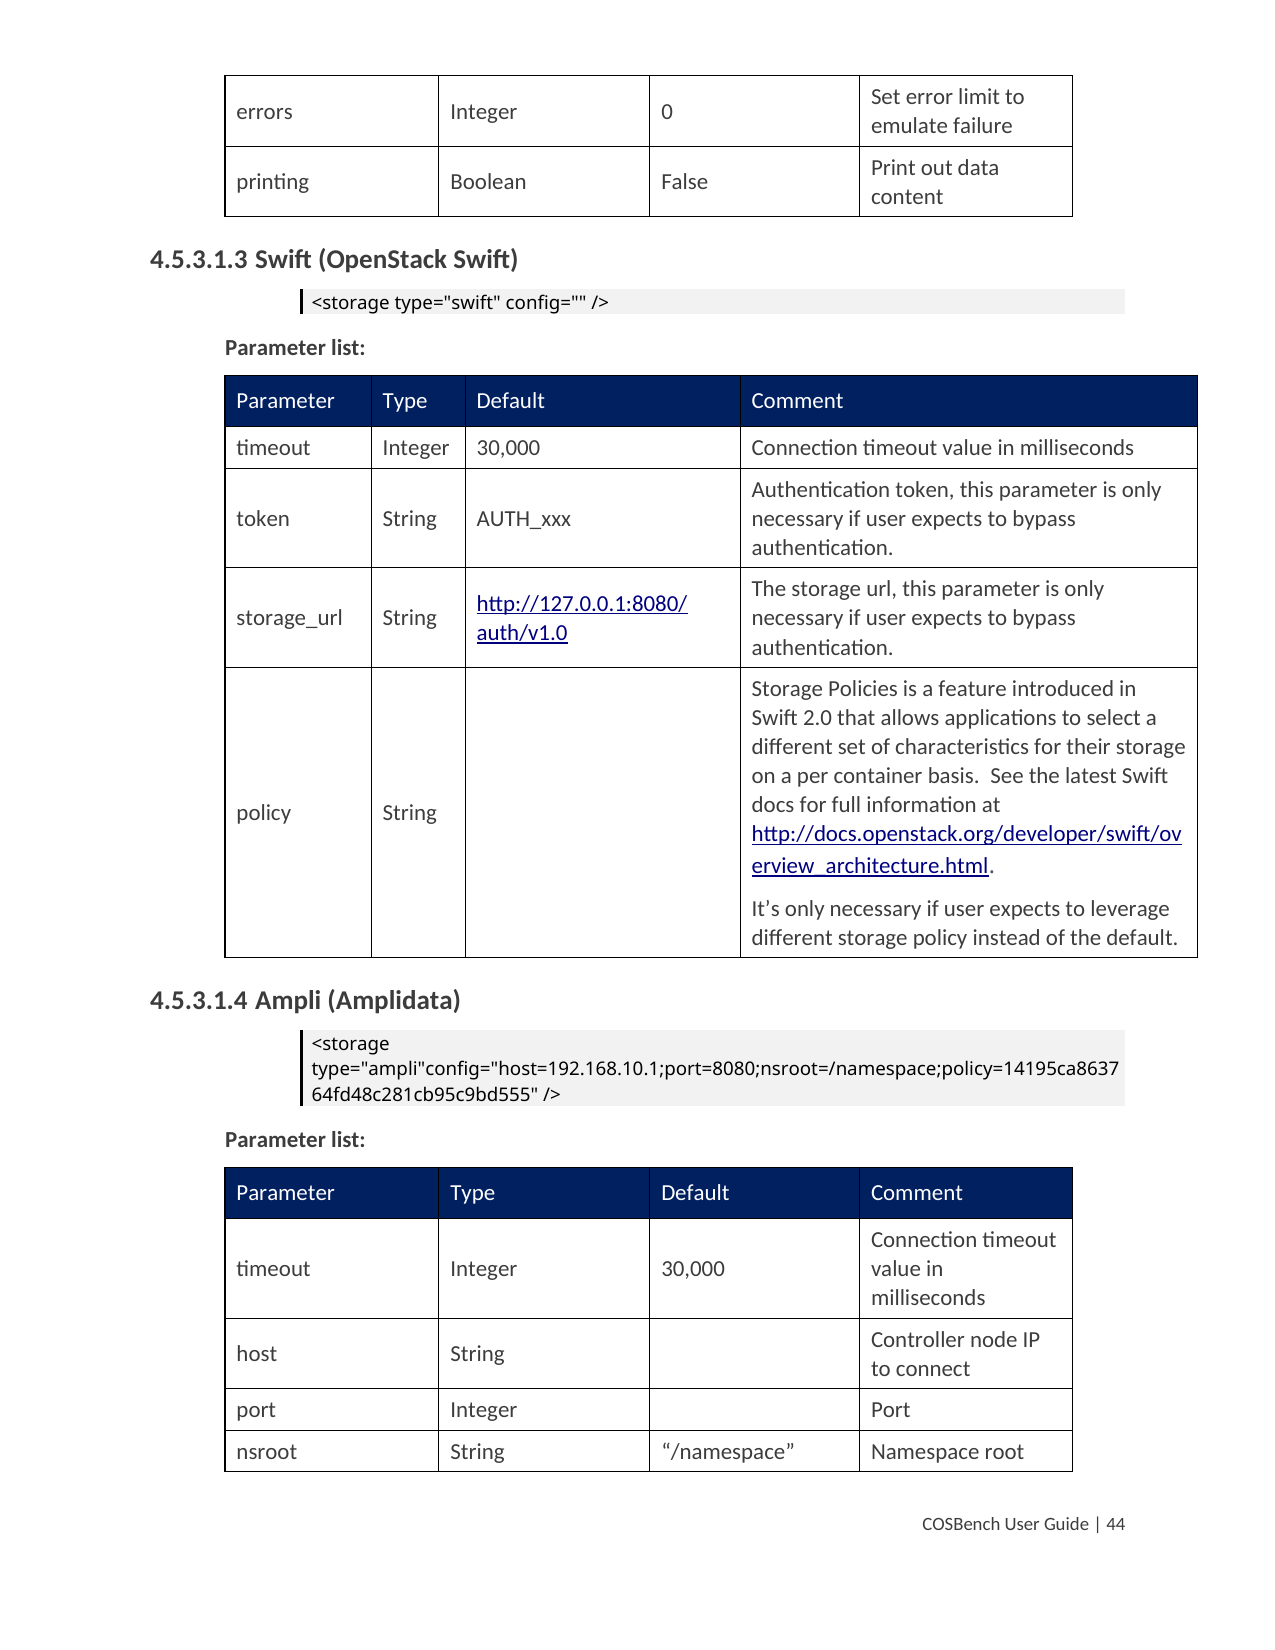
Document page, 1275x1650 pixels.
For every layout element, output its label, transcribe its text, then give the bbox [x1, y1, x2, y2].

table_cell [466, 668, 740, 957]
table_cell Namespace root [860, 1431, 1072, 1471]
text <storage type="swift" config="" /> [303, 289, 1125, 314]
table_cell printing [226, 147, 438, 216]
table_header Parameter [226, 1168, 438, 1218]
table_cell Integer [439, 1389, 649, 1430]
table_cell AUTH_xxx [466, 469, 740, 567]
table_header Type [439, 1168, 649, 1218]
table_cell Connection timeout value in milliseconds [741, 427, 1197, 467]
table_cell timeout [226, 1219, 438, 1317]
table_cell timeout [226, 427, 371, 467]
table_cell String [439, 1431, 649, 1471]
table_cell Connection timeout value in milliseconds [860, 1219, 1072, 1317]
table_header Comment [741, 376, 1197, 426]
table_cell [650, 1389, 859, 1430]
table_cell storage_url [226, 568, 371, 667]
table_cell 30,000 [650, 1219, 859, 1317]
table_cell “/namespace” [650, 1431, 859, 1471]
text Parameter list: [225, 333, 1125, 361]
table_header Default [466, 376, 740, 426]
table_cell String [372, 469, 465, 567]
table_cell The storage url, this parameter is only necessary if user expects to bypass authentication. [741, 568, 1197, 667]
table_cell Integer [372, 427, 465, 467]
table_cell policy [226, 668, 371, 957]
table_cell String [439, 1319, 649, 1388]
text Parameter list: [225, 1125, 1125, 1153]
table_cell Port [860, 1389, 1072, 1430]
table_cell [650, 1319, 859, 1388]
table_cell String [372, 568, 465, 667]
subtitle Swift (OpenStack Swift) [150, 242, 1125, 275]
table_cell False [650, 147, 859, 216]
table_cell host [226, 1319, 438, 1388]
table_header Default [650, 1168, 859, 1218]
table_cell errors [226, 76, 438, 146]
text <storage type="ampli"config="host=192.168.10.1;port=8080;nsroot=/namespace;policy=14195ca863764fd48c281cb95c9bd555" /> [303, 1030, 1125, 1106]
table_cell nsroot [226, 1431, 438, 1471]
table_cell 0 [650, 76, 859, 146]
table_cell Authentication token, this parameter is only necessary if user expects to bypass authentication. [741, 469, 1197, 567]
table_cell token [226, 469, 371, 567]
table_cell Set error limit to emulate failure [860, 76, 1072, 146]
table_cell Boolean [439, 147, 649, 216]
table_cell Integer [439, 76, 649, 146]
subtitle Ampli (Amplidata) [150, 983, 1125, 1016]
table_cell Storage Policies is a feature introduced in Swift 2.0 that allows applications to select a different set of characteristics for their storage on a per container basis. See the latest Swift docs for full information at http://docs.openstack.org/developer/swift/overview_architecture.html. It’s only necessary if user expects to leverage different storage policy instead of the default. [741, 668, 1197, 957]
table_cell Print out data content [860, 147, 1072, 216]
table_cell 30,000 [466, 427, 740, 467]
table_cell port [226, 1389, 438, 1430]
table_cell Controller node IP to connect [860, 1319, 1072, 1388]
table_header Comment [860, 1168, 1072, 1218]
table_header Type [372, 376, 465, 426]
table_cell http://127.0.0.1:8080/auth/v1.0 [466, 568, 740, 667]
table_cell String [372, 668, 465, 957]
table_cell Integer [439, 1219, 649, 1317]
table_header Parameter [226, 376, 371, 426]
